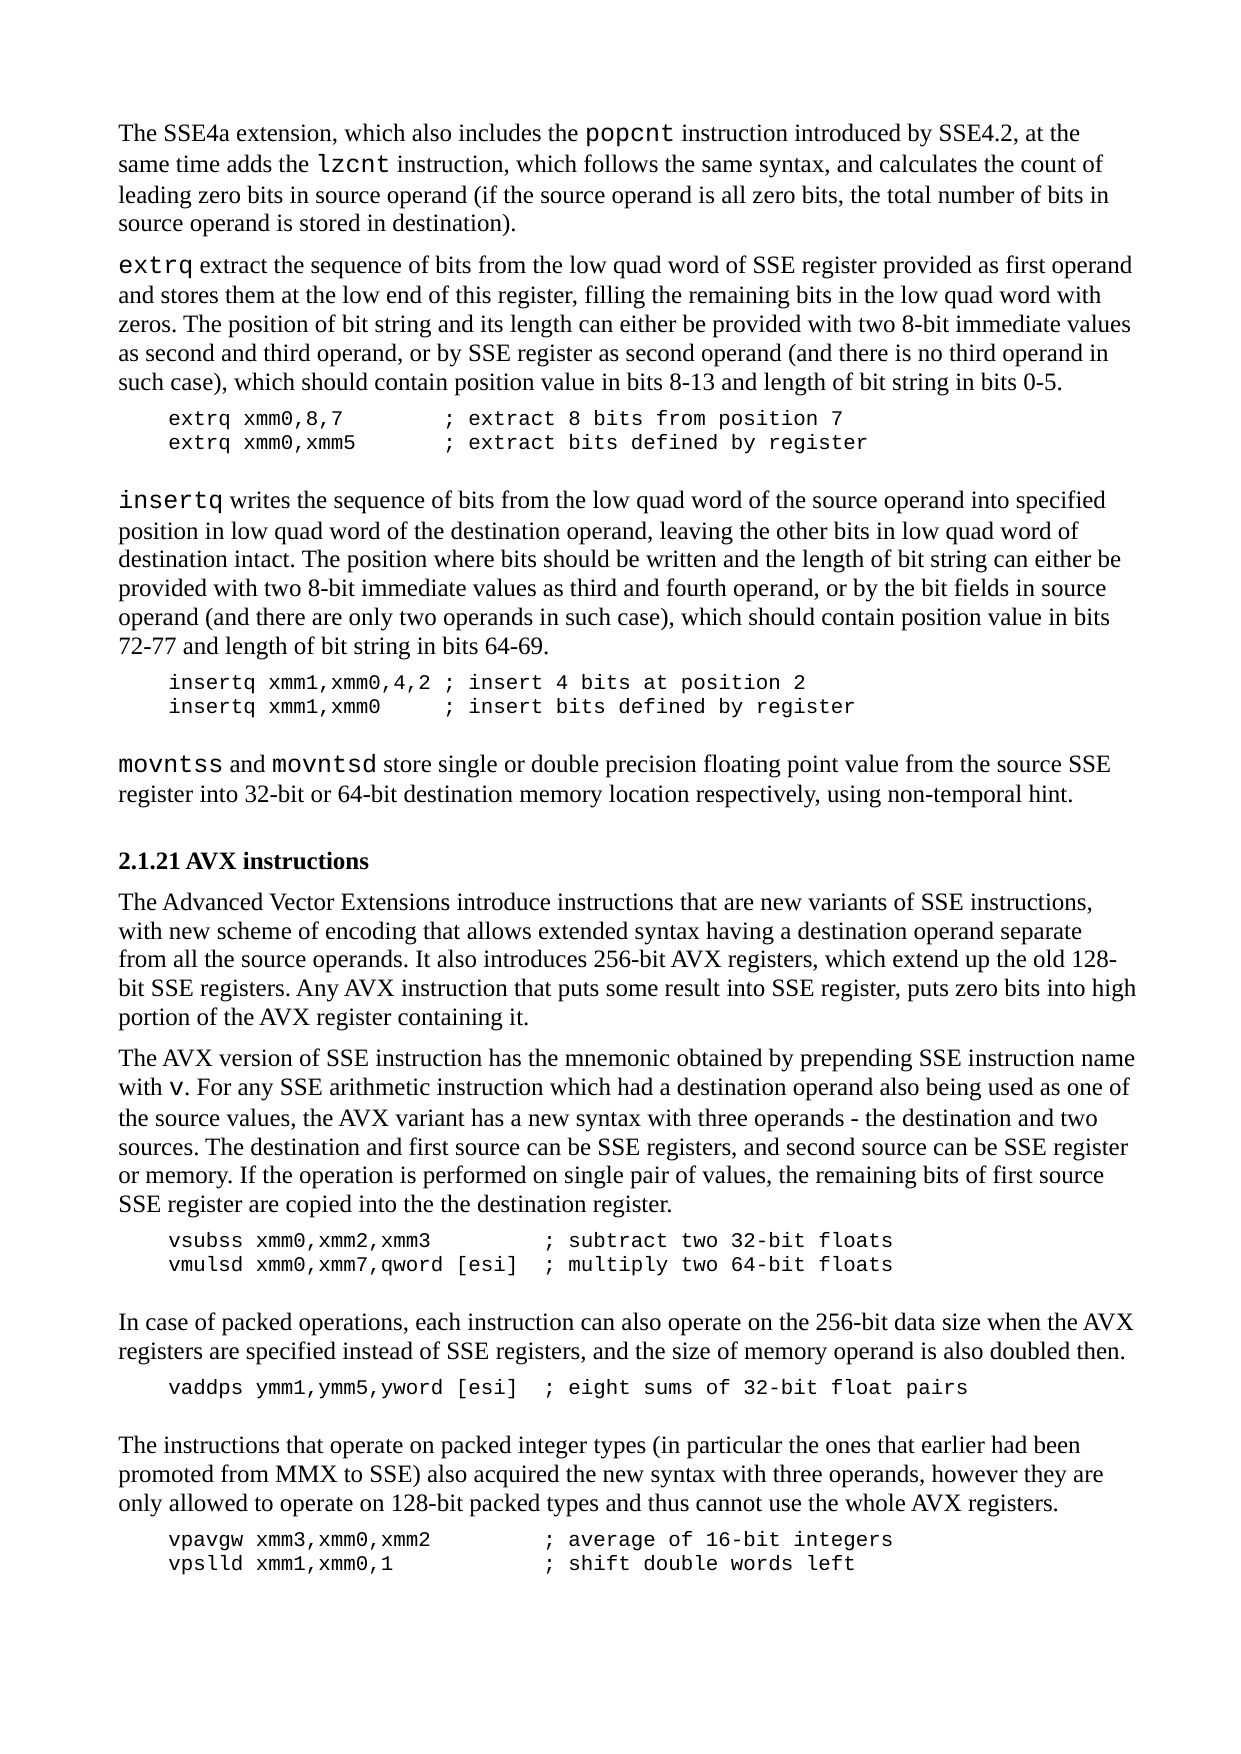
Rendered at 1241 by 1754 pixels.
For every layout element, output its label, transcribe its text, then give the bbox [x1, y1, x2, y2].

text vaddps ymm1,ymm5,yword [esi] ; eight sums of 32-bit float pairs [118, 1377, 1137, 1401]
text vpslld xmm1,xmm0,1 ; shift double words left [118, 1553, 1137, 1576]
text insertq writes the sequence of bits from the low quad word of the source operand into specified position in low quad word of the destination operand, leaving the other bits in low quad word of destination intact. The position where bits should be written and the length of bit string can either be provided with two 8-bit immediate values as third and fourth operand, or by the bit fields in source operand (and there are only two operands in such case), which should contain position value in bits 72-77 and length of bit string in bits 64-69. [118, 485, 1137, 659]
text The AVX version of SSE instruction has the mnemonic obtained by prepending SSE instruction name with v. For any SSE arithmetic instruction which had a destination operand also being used as one of the source values, the AVX variant has a new syntax with three operands - the destination and two sources. The destination and first source can be SSE registers, and second source can be SSE register or memory. If the operation is performed on single pair of values, the remaining bits of first source SSE register are copied into the the destination register. [118, 1043, 1137, 1218]
text In case of packed operations, each instruction can also operate on the 256-bit data size when the AVX registers are specified instead of SSE registers, and the size of memory operand is also doubled then. [118, 1307, 1137, 1365]
text The Advanced Vector Extensions introduce instructions that are new variants of SSE instructions, with new scheme of encoding that allows extended syntax having a destination operand separate from all the source operands. It also introduces 256-bit AVX registers, which extend up the old 128-bit SSE registers. Any AVX instruction that puts some result into SSE register, puts zero bits into high portion of the AVX register containing it. [118, 887, 1137, 1031]
text The instructions that operate on packed integer types (in particular the ones that earlier had been promoted from MMX to SSE) also acquired the new syntax with three operands, however they are only allowed to operate on 128-bit packed types and thus cannot use the whole AVX registers. [118, 1430, 1137, 1517]
text extrq xmm0,xmm5 ; extract bits defined by register [118, 432, 1137, 455]
text vsubss xmm0,xmm2,xmm3 ; subtract two 32-bit floats [118, 1230, 1137, 1254]
text movntss and movntsd store single or double precision floating point value from the source SSE register into 32-bit or 64-bit destination memory location respectively, using non-temporal hint. [118, 749, 1137, 808]
subtitle 2.1.21 AVX instructions [118, 846, 1137, 874]
text extrq extract the sequence of bits from the low quad word of SSE register provided as first operand and stores them at the low end of this register, filling the remaining bits in the low quad word with zeros. The position of bit string and its length can either be provided with two 8-bit immediate values as second and third operand, or by SSE register as second operand (and there is no third operand in such case), which should contain position value in bits 8-13 and length of bit string in bits 0-5. [118, 250, 1137, 396]
text extrq xmm0,8,7 ; extract 8 bits from position 7 [118, 408, 1137, 432]
text vpavgw xmm3,xmm0,xmm2 ; average of 16-bit integers [118, 1529, 1137, 1553]
text The SSE4a extension, which also includes the popcnt instruction introduced by SSE4.2, at the same time adds the lzcnt instruction, which follows the same syntax, and calculates the count of leading zero bits in source operand (if the source operand is all zero bits, the total number of bits in source operand is stored in destination). [118, 118, 1137, 237]
text vmulsd xmm0,xmm7,qword [esi] ; multiply two 64-bit floats [118, 1254, 1137, 1278]
text insertq xmm1,xmm0 ; insert bits defined by register [118, 696, 1137, 719]
text insertq xmm1,xmm0,4,2 ; insert 4 bits at position 2 [118, 672, 1137, 696]
